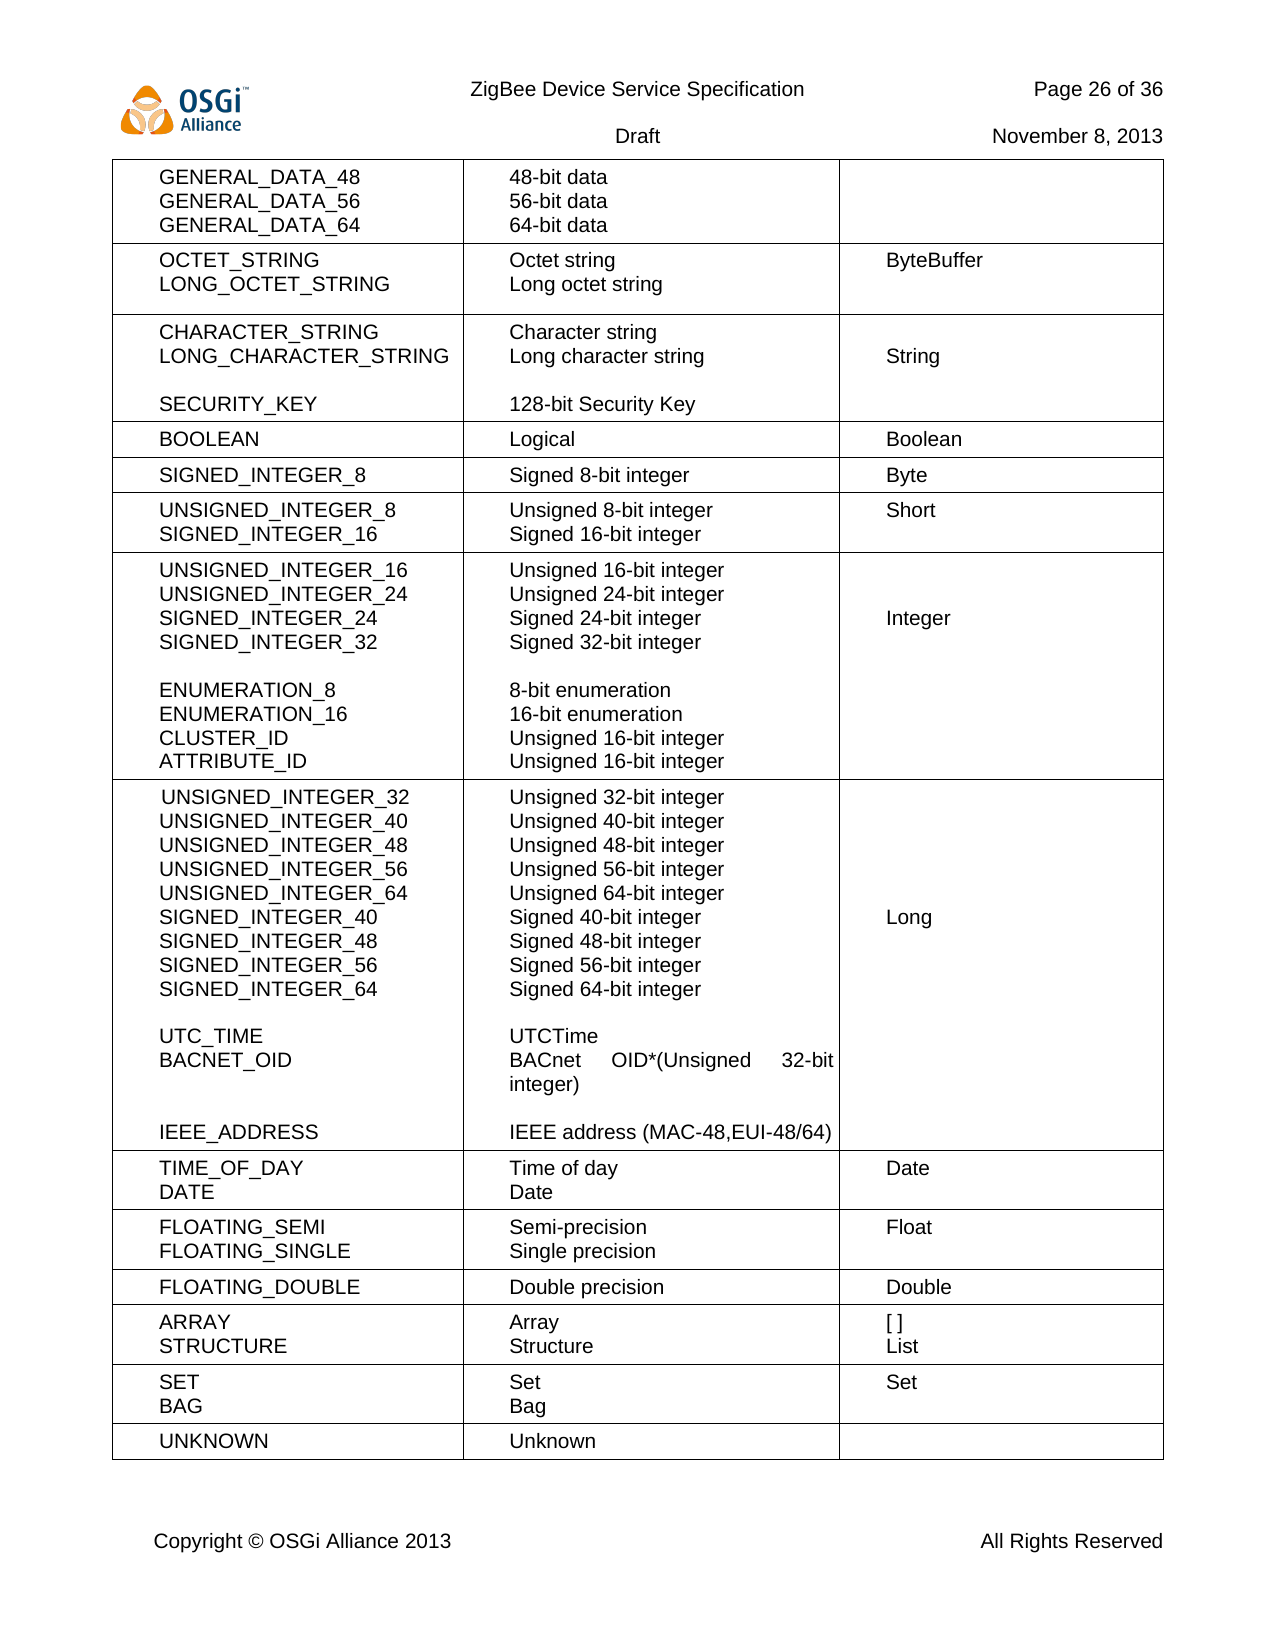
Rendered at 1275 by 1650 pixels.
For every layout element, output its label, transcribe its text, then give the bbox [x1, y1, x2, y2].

table_cell Unsigned 8-bit integer Signed 16-bit integer [464, 493, 839, 552]
table_cell Boolean [840, 422, 1163, 457]
table_cell UNSIGNED_INTEGER_8 SIGNED_INTEGER_16 [113, 493, 463, 552]
table_cell Semi-precision Single precision [464, 1210, 839, 1269]
table_cell Integer [840, 553, 1163, 779]
table_cell SET BAG [113, 1365, 463, 1423]
table_cell SIGNED_INTEGER_8 [113, 458, 463, 492]
table_cell OCTET_STRING LONG_OCTET_STRING [113, 244, 463, 314]
table_cell Unsigned 16-bit integer Unsigned 24-bit integer Signed 24-bit integer Signed 32-bit integer 8-bit enumeration 16-bit enumeration Unsigned 16-bit integer Unsigned 16-bit integer [464, 553, 839, 779]
table_cell Set [840, 1365, 1163, 1423]
table_cell Short [840, 493, 1163, 552]
table_cell Set Bag [464, 1365, 839, 1423]
table_cell CHARACTER_STRING LONG_CHARACTER_STRING SECURITY_KEY [113, 315, 463, 421]
table_cell Octet string Long octet string [464, 244, 839, 314]
table_cell Float [840, 1210, 1163, 1269]
table_cell ByteBuffer [840, 244, 1163, 314]
table_cell Date [840, 1151, 1163, 1209]
table_cell [840, 160, 1163, 242]
table_cell GENERAL_DATA_48 GENERAL_DATA_56 GENERAL_DATA_64 [113, 160, 463, 242]
table_cell FLOATING_SEMI FLOATING_SINGLE [113, 1210, 463, 1269]
table_cell Byte [840, 458, 1163, 492]
table_cell [840, 1424, 1163, 1459]
table_cell Long [840, 780, 1163, 1150]
table_cell Time of day Date [464, 1151, 839, 1209]
table_cell Unsigned 32-bit integer Unsigned 40-bit integer Unsigned 48-bit integer Unsigned 56-bit integer Unsigned 64-bit integer Signed 40-bit integer Signed 48-bit integer Signed 56-bit integer Signed 64-bit integer UTCTime BACnet OID*(Unsigned 32-bit integer) IEEE address (MAC-48,EUI-48/64) [464, 780, 839, 1150]
table_cell FLOATING_DOUBLE [113, 1270, 463, 1304]
table_cell UNSIGNED_INTEGER_16 UNSIGNED_INTEGER_24 SIGNED_INTEGER_24 SIGNED_INTEGER_32 ENUMERATION_8 ENUMERATION_16 CLUSTER_ID ATTRIBUTE_ID [113, 553, 463, 779]
table_cell UNSIGNED_INTEGER_32 UNSIGNED_INTEGER_40 UNSIGNED_INTEGER_48 UNSIGNED_INTEGER_56 UNSIGNED_INTEGER_64 SIGNED_INTEGER_40 SIGNED_INTEGER_48 SIGNED_INTEGER_56 SIGNED_INTEGER_64 UTC_TIME BACNET_OID IEEE_ADDRESS [113, 780, 463, 1150]
table_cell Double precision [464, 1270, 839, 1304]
table_cell Unknown [464, 1424, 839, 1459]
table_cell BOOLEAN [113, 422, 463, 457]
table_cell Signed 8-bit integer [464, 458, 839, 492]
picture [113, 78, 257, 142]
table_cell [ ] List [840, 1305, 1163, 1364]
table_cell Logical [464, 422, 839, 457]
table_cell Character string Long character string 128-bit Security Key [464, 315, 839, 421]
table_cell UNKNOWN [113, 1424, 463, 1459]
table_cell TIME_OF_DAY DATE [113, 1151, 463, 1209]
table_cell 48-bit data 56-bit data 64-bit data [464, 160, 839, 242]
table_cell ARRAY STRUCTURE [113, 1305, 463, 1364]
table_cell Array Structure [464, 1305, 839, 1364]
table_cell String [840, 315, 1163, 421]
table_cell Double [840, 1270, 1163, 1304]
